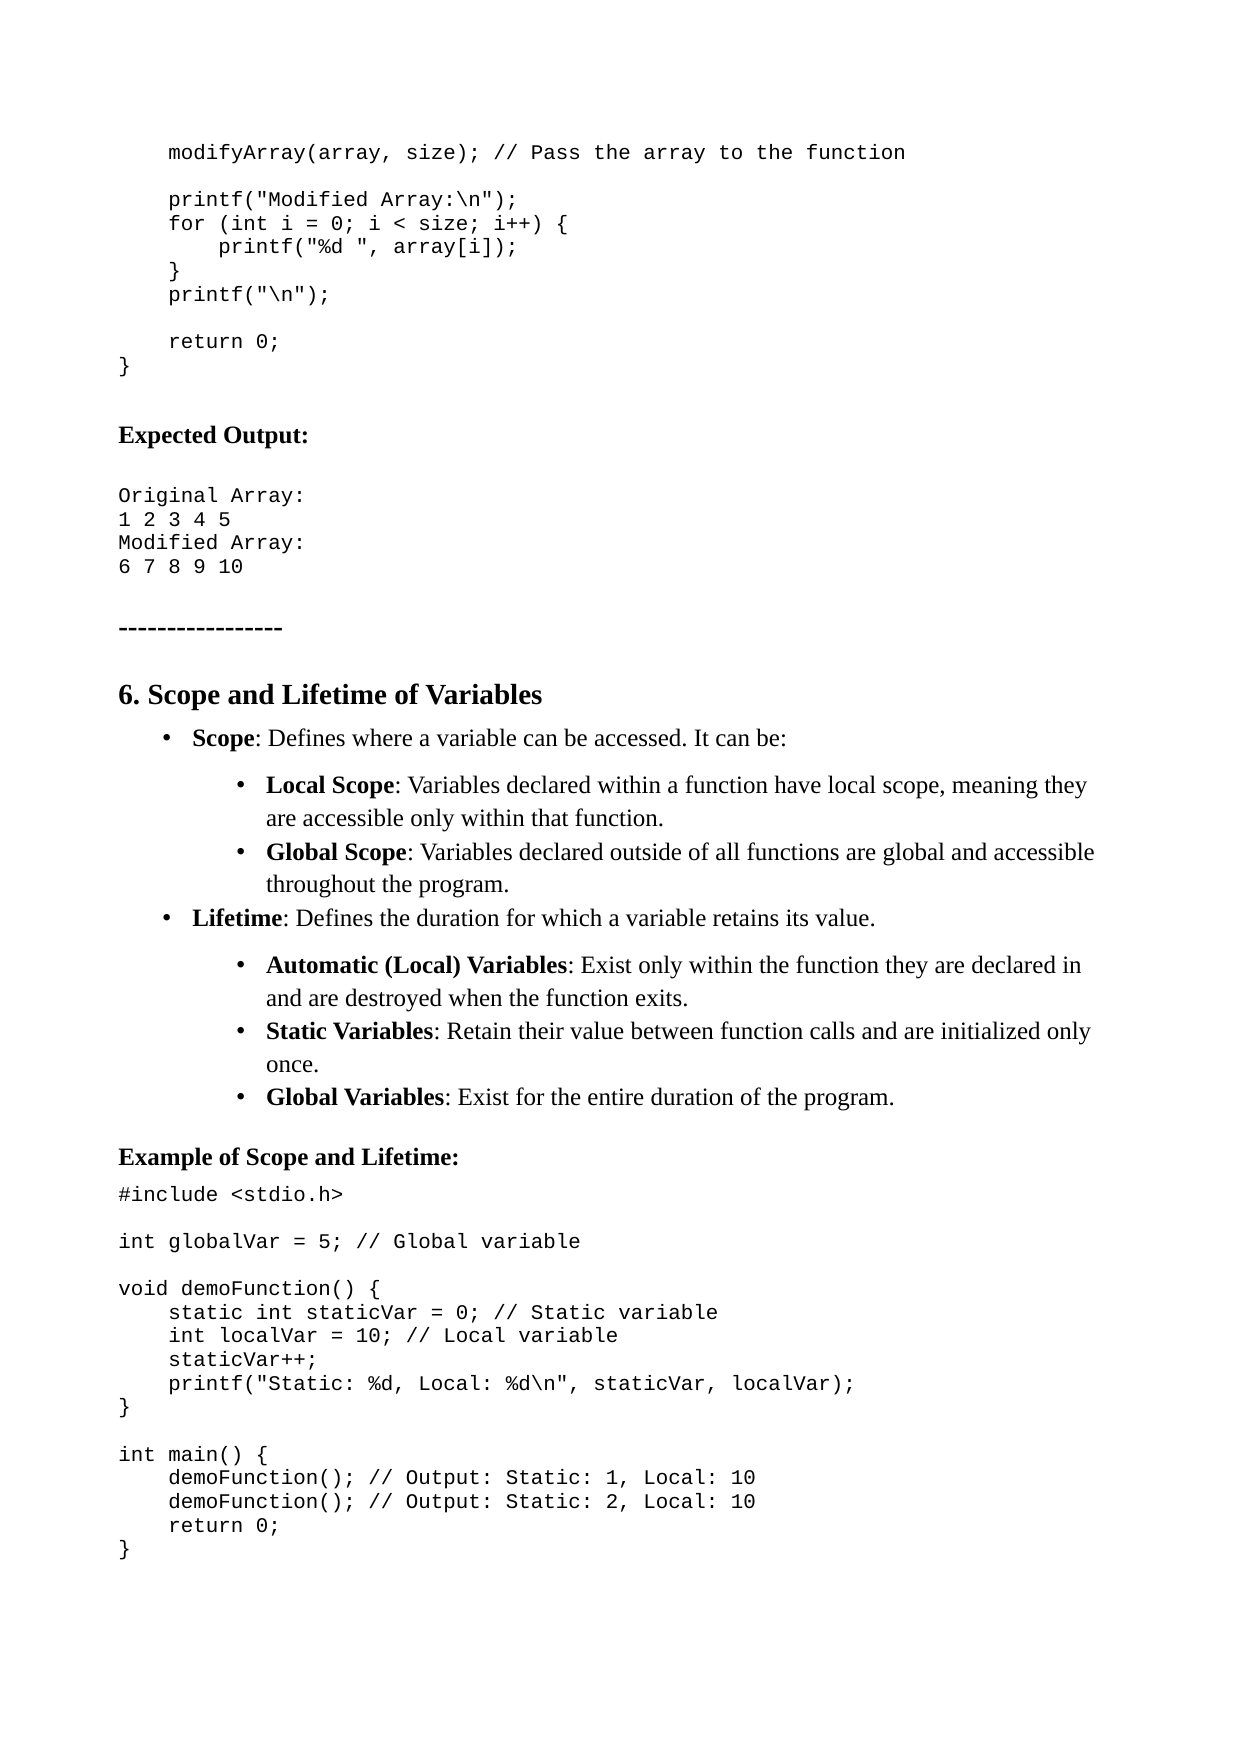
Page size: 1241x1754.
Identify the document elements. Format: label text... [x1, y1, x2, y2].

text } [118, 354, 1122, 378]
text printf("\n"); [118, 284, 1122, 307]
text for (int i = 0; i < size; i++) { [118, 213, 1122, 236]
text 6 7 8 9 10 [118, 556, 1122, 580]
text #include <stdio.h> [118, 1184, 1122, 1207]
text static int staticVar = 0; // Static variable [118, 1302, 1122, 1326]
subtitle 6. Scope and Lifetime of Variables [118, 677, 1122, 710]
list Automatic (Local) Variables: Exist only within the function they are declared in and are destroyed when the function exits. [236, 950, 1122, 1012]
text return 0; [118, 331, 1122, 354]
text } [118, 1396, 1122, 1420]
text Modified Array: [118, 532, 1122, 556]
list Global Scope: Variables declared outside of all functions are global and accessible throughout the program. [236, 837, 1122, 898]
subtitle Expected Output: [118, 420, 1122, 449]
text int main() { [118, 1444, 1122, 1467]
text int localVar = 10; // Local variable [118, 1326, 1122, 1349]
text return 0; [118, 1515, 1122, 1538]
text int globalVar = 5; // Global variable [118, 1231, 1122, 1254]
text Original Array: [118, 485, 1122, 509]
text demoFunction(); // Output: Static: 2, Local: 10 [118, 1491, 1122, 1515]
text staticVar++; [118, 1349, 1122, 1373]
text 1 2 3 4 5 [118, 509, 1122, 532]
text printf("Static: %d, Local: %d\n", staticVar, localVar); [118, 1373, 1122, 1396]
list Lifetime: Defines the duration for which a variable retains its value. [162, 903, 1122, 931]
list Global Variables: Exist for the entire duration of the program. [236, 1082, 1122, 1111]
text demoFunction(); // Output: Static: 1, Local: 10 [118, 1467, 1122, 1491]
text printf("%d ", array[i]); [118, 236, 1122, 260]
text modifyArray(array, size); // Pass the array to the function [118, 142, 1122, 165]
text } [118, 1538, 1122, 1562]
list Scope: Defines where a variable can be accessed. It can be: [162, 723, 1122, 752]
list Local Scope: Variables declared within a function have local scope, meaning they are accessible only within that function. [236, 771, 1122, 832]
subtitle Example of Scope and Lifetime: [118, 1142, 1122, 1171]
text } [118, 260, 1122, 284]
text printf("Modified Array:\n"); [118, 189, 1122, 213]
list Static Variables: Retain their value between function calls and are initialized only once. [236, 1016, 1122, 1078]
text void demoFunction() { [118, 1278, 1122, 1302]
text ----------------- [118, 609, 1122, 643]
